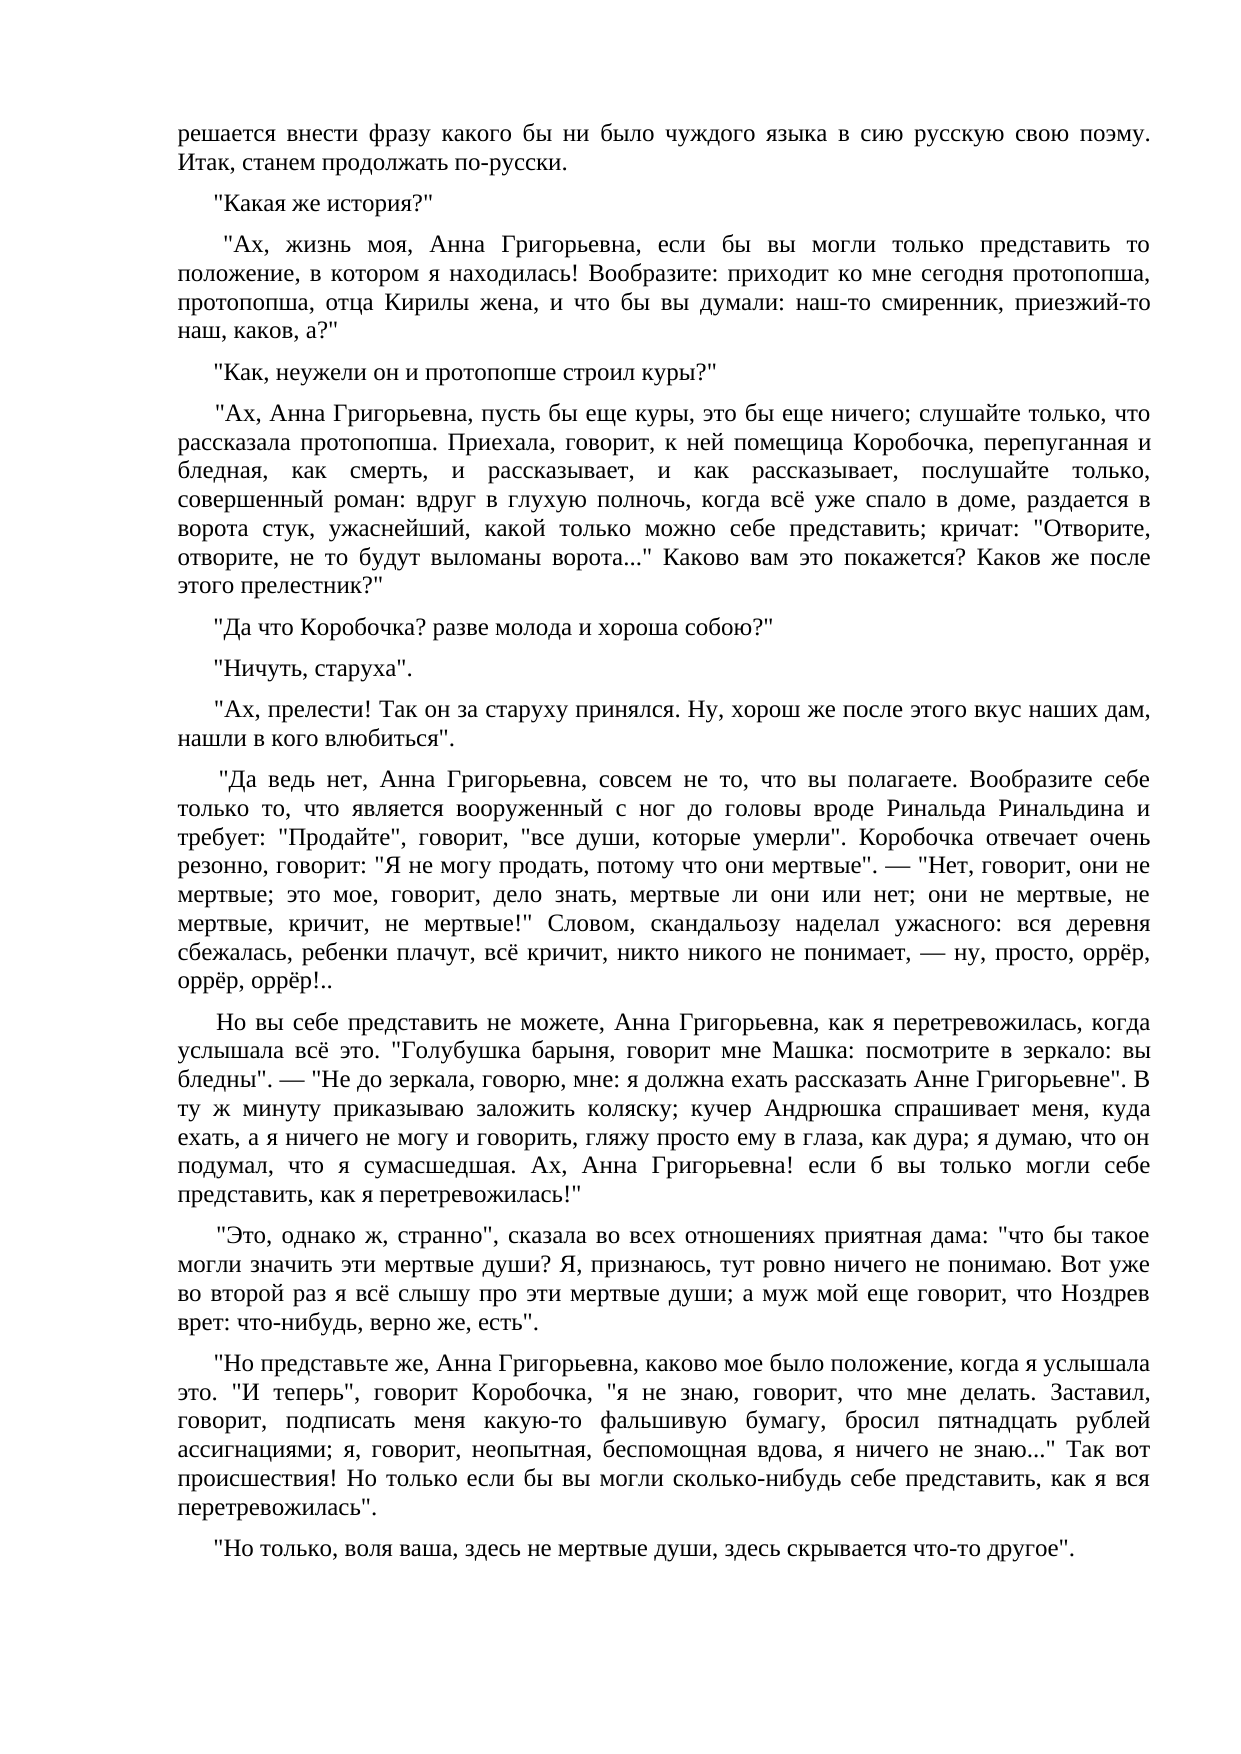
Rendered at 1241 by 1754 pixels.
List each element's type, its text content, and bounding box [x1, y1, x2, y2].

text Но вы себе представить не можете, Анна Григорьевна, как я перетревожилась, когда услышала всё это. "Голубушка барыня, говорит мне Машка: посмотрите в зеркало: вы бледны". — "Не до зеркала, говорю, мне: я должна ехать рассказать Анне Григорьевне". В ту ж минуту приказываю заложить коляску; кучер Андрюшка спрашивает меня, куда ехать, а я ничего не могу и говорить, гляжу просто ему в глаза, как дура; я думаю, что он подумал, что я сумасшедшая. Ах, Анна Григорьевна! если б вы только могли себе представить, как я перетревожилась!" [177, 1007, 1152, 1208]
text "Ах, Анна Григорьевна, пусть бы еще куры, это бы еще ничего; слушайте только, что рассказала протопопша. Приехала, говорит, к ней помещица Коробочка, перепуганная и бледная, как смерть, и рассказывает, и как рассказывает, послушайте только, совершенный роман: вдруг в глухую полночь, когда всё уже спало в доме, раздается в ворота стук, ужаснейший, какой только можно себе представить; кричат: "Отворите, отворите, не то будут выломаны ворота..." Каково вам это покажется? Каков же после этого прелестник?" [177, 398, 1152, 599]
text "Да ведь нет, Анна Григорьевна, совсем не то, что вы полагаете. Вообразите себе только то, что является вооруженный с ног до головы вроде Ринальда Ринальдина и требует: "Продайте", говорит, "все души, которые умерли". Коробочка отвечает очень резонно, говорит: "Я не могу продать, потому что они мертвые". — "Нет, говорит, они не мертвые; это мое, говорит, дело знать, мертвые ли они или нет; они не мертвые, не мертвые, кричит, не мертвые!" Словом, скандальозу наделал ужасного: вся деревня сбежалась, ребенки плачут, всё кричит, никто никого не понимает, — ну, просто, оррёр, оррёр, оррёр!.. [177, 764, 1152, 994]
text "Ах, жизнь моя, Анна Григорьевна, если бы вы могли только представить то положение, в котором я находилась! Вообразите: приходит ко мне сегодня протопопша, протопопша, отца Кирилы жена, и что бы вы думали: наш-то смиренник, приезжий-то наш, каков, а?" [177, 229, 1152, 344]
text "Ничуть, старуха". [177, 653, 1152, 682]
text "Как, неужели он и протопопше строил куры?" [177, 357, 1152, 386]
text "Да что Коробочка? разве молода и хороша собою?" [177, 612, 1152, 641]
text "Какая же история?" [177, 188, 1152, 217]
text "Но только, воля ваша, здесь не мертвые души, здесь скрывается что-то другое". [177, 1533, 1152, 1562]
text "Это, однако ж, странно", сказала во всех отношениях приятная дама: "что бы такое могли значить эти мертвые души? Я, признаюсь, тут ровно ничего не понимаю. Вот уже во второй раз я всё слышу про эти мертвые души; а муж мой еще говорит, что Ноздрев врет: что-нибудь, верно же, есть". [177, 1221, 1152, 1336]
text "Ах, прелести! Так он за старуху принялся. Ну, хорош же после этого вкус наших дам, нашли в кого влюбиться". [177, 694, 1152, 752]
text "Но представьте же, Анна Григорьевна, каково мое было положение, когда я услышала это. "И теперь", говорит Коробочка, "я не знаю, говорит, что мне делать. Заставил, говорит, подписать меня какую-то фальшивую бумагу, бросил пятнадцать рублей ассигнациями; я, говорит, неопытная, беспомощная вдова, я ничего не знаю..." Так вот происшествия! Но только если бы вы могли сколько-нибудь себе представить, как я вся перетревожилась". [177, 1348, 1152, 1521]
text решается внести фразу какого бы ни было чуждого языка в сию русскую свою поэму. Итак, станем продолжать по-русски. [177, 118, 1152, 176]
